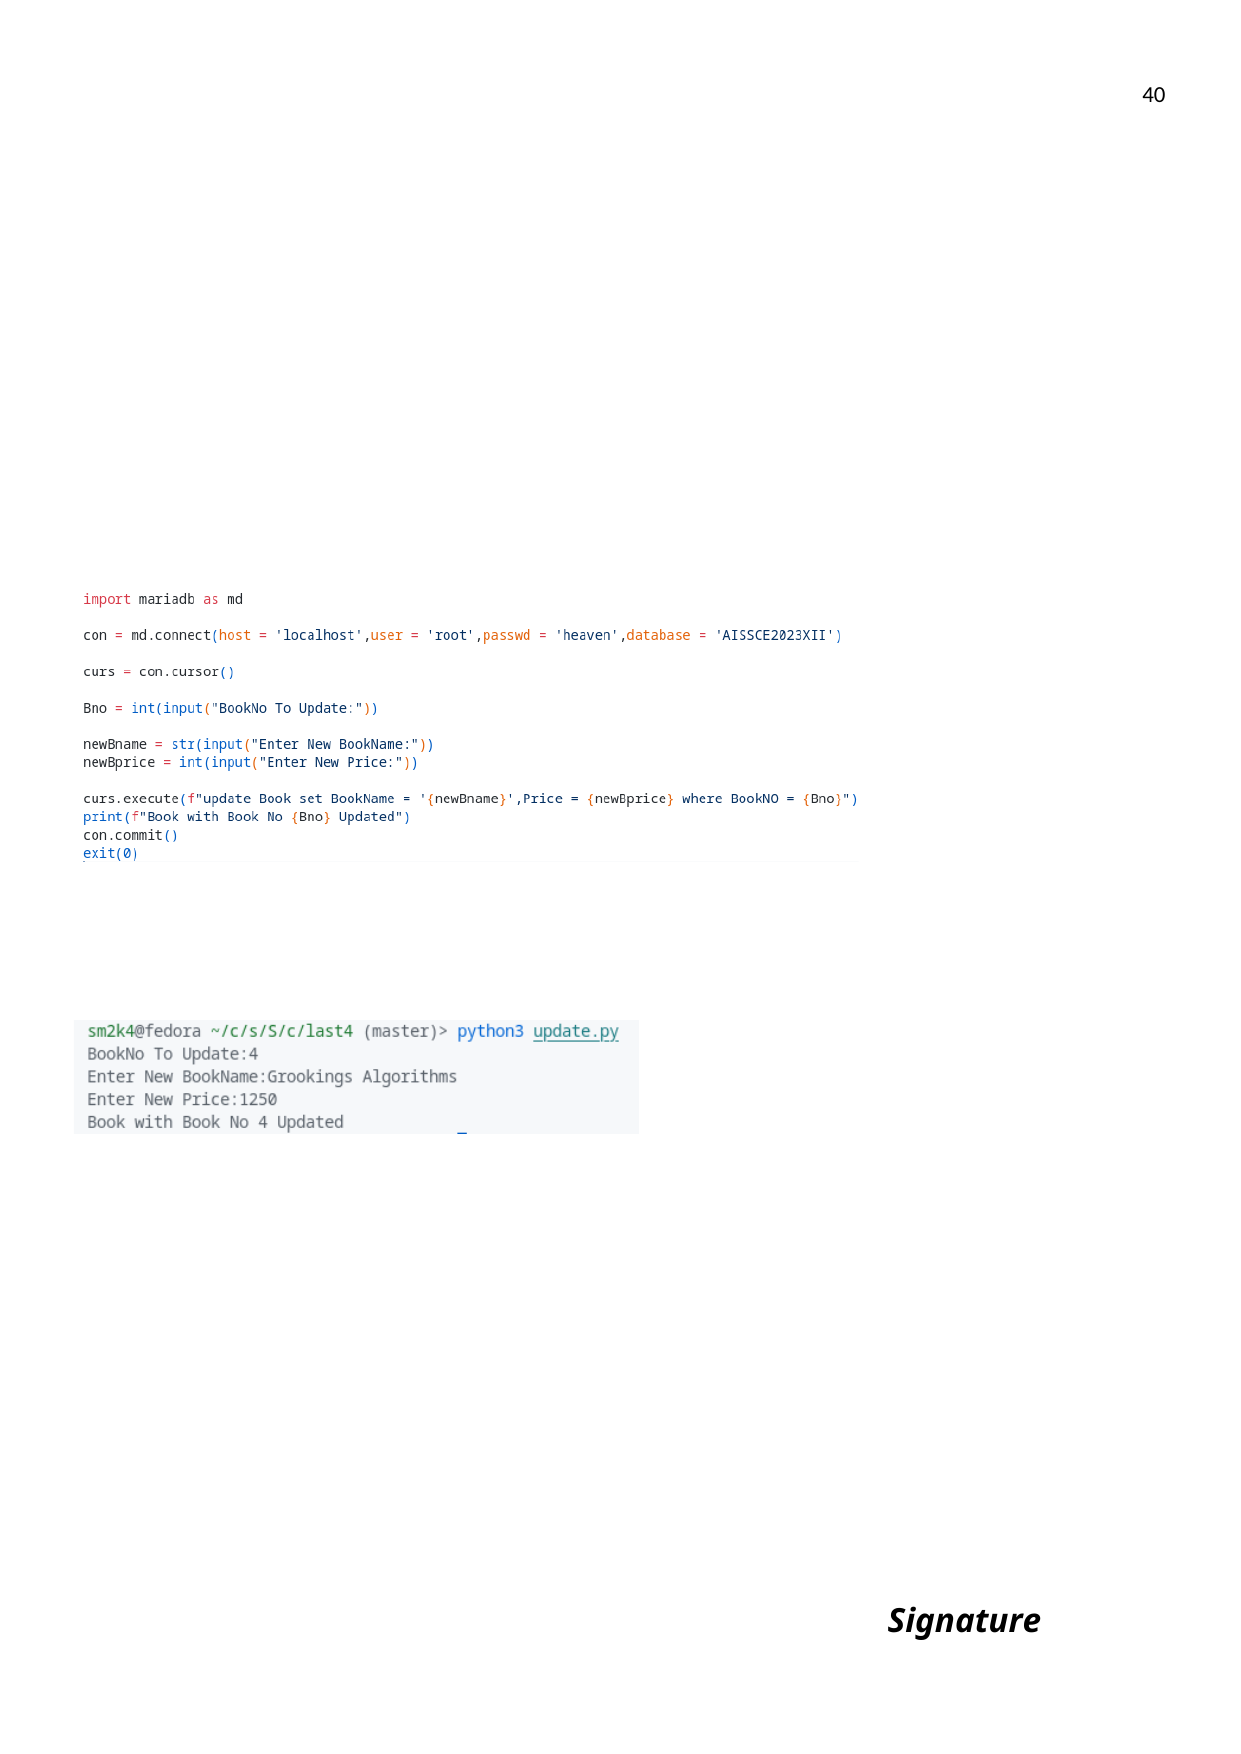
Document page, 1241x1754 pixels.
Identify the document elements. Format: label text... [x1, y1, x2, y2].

picture [73, 1020, 639, 1134]
picture [76, 586, 859, 862]
text Signature [75, 1597, 1165, 1643]
